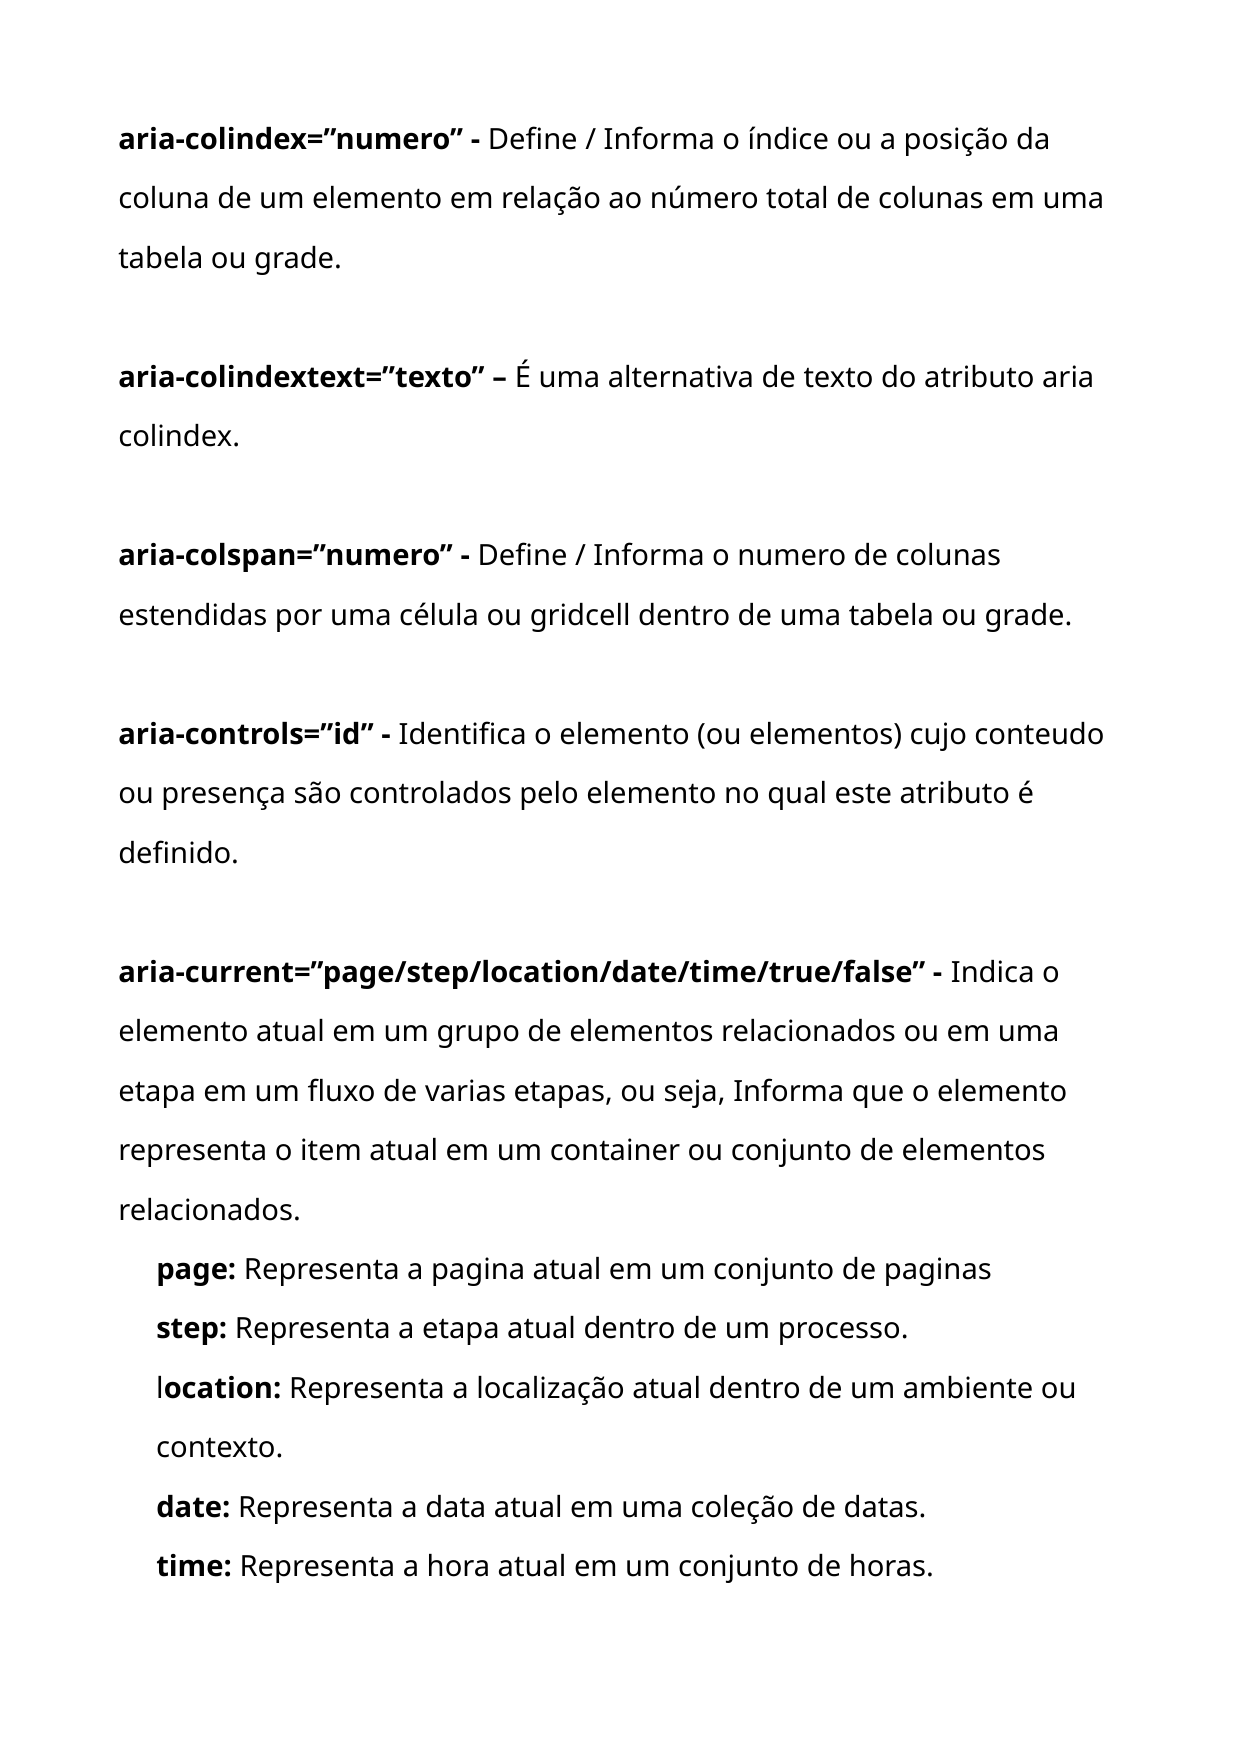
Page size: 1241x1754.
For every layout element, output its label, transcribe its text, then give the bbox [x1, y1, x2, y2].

text date: Representa a data atual em uma coleção de datas. [118, 1486, 1122, 1526]
text aria-controls=”id” - Identifica o elemento (ou elementos) cujo conteudo ou presença são controlados pelo elemento no qual este atributo é definido. [118, 713, 1122, 872]
text aria-colindextext=”texto” – É uma alternativa de texto do atributo aria colindex. [118, 356, 1122, 455]
text aria-colspan=”numero” - Define / Informa o numero de colunas estendidas por uma célula ou gridcell dentro de uma tabela ou grade. [118, 534, 1122, 634]
text time: Representa a hora atual em um conjunto de horas. [118, 1546, 1122, 1585]
text step: Representa a etapa atual dentro de um processo. [118, 1308, 1122, 1347]
text aria-colindex=”numero” - Define / Informa o índice ou a posição da coluna de um elemento em relação ao número total de colunas em uma tabela ou grade. [118, 118, 1122, 277]
text aria-current=”page/step/location/date/time/true/false” - Indica o elemento atual em um grupo de elementos relacionados ou em uma etapa em um fluxo de varias etapas, ou seja, Informa que o elemento representa o item atual em um container ou conjunto de elementos relacionados. [118, 951, 1122, 1228]
text location: Representa a localização atual dentro de um ambiente ou [118, 1367, 1122, 1407]
text contexto. [118, 1427, 1122, 1466]
text page: Representa a pagina atual em um conjunto de paginas [118, 1248, 1122, 1288]
